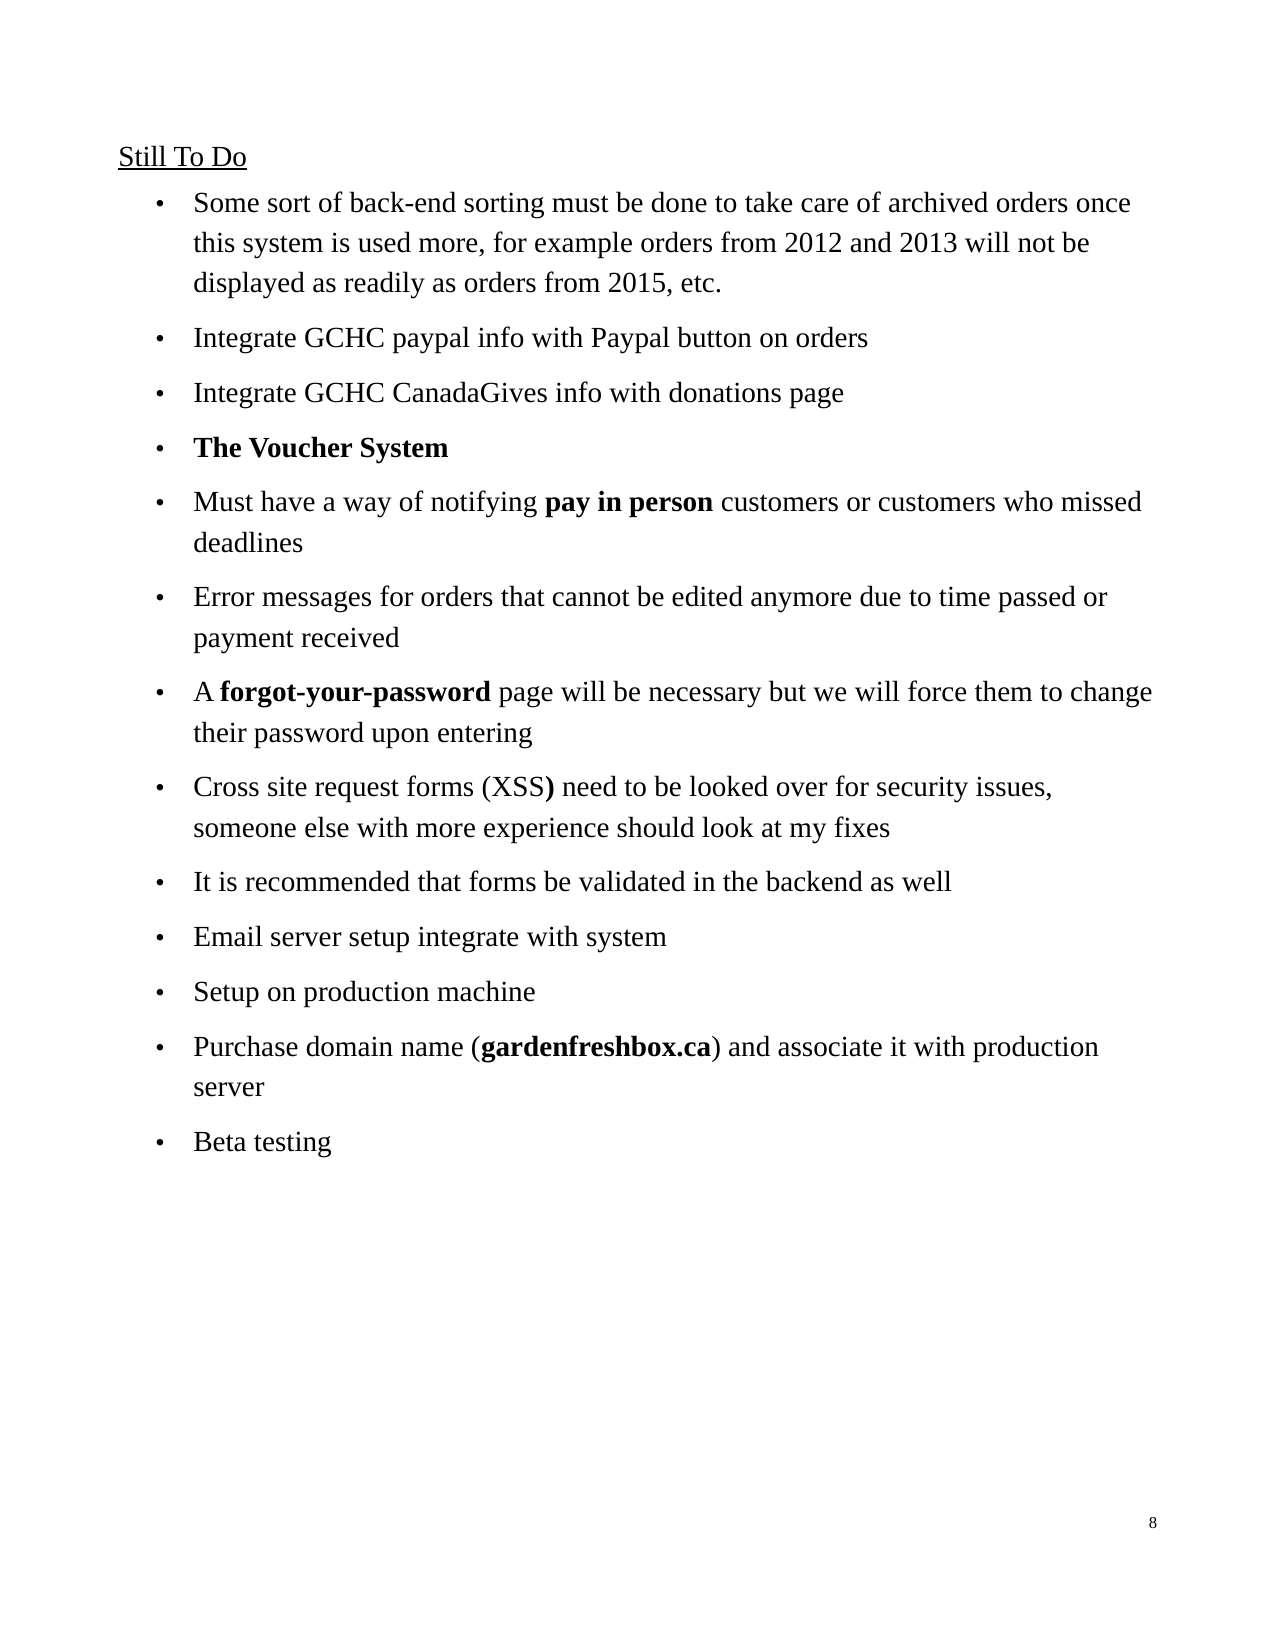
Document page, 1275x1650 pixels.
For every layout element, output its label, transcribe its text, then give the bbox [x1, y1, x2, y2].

list Purchase domain name (gardenfreshbox.ca) and associate it with production server [156, 1029, 1157, 1103]
subtitle Still To Do [118, 139, 1157, 172]
list A forgot-your-password page will be necessary but we will force them to change their password upon entering [156, 674, 1157, 748]
list Integrate GCHC CanadaGives info with donations page [156, 375, 1157, 408]
list Must have a way of notifying pay in person customers or customers who missed deadlines [156, 484, 1157, 558]
list It is recommended that forms be validated in the backend as well [156, 864, 1157, 898]
list The Voucher System [156, 430, 1157, 463]
list Error messages for orders that cannot be edited anymore due to time passed or payment received [156, 579, 1157, 653]
list Email server setup integrate with system [156, 919, 1157, 953]
list Setup on production machine [156, 974, 1157, 1008]
list Integrate GCHC paypal info with Paypal button on orders [156, 320, 1157, 354]
list Beta testing [156, 1124, 1157, 1157]
list Cross site request forms (XSS) need to be looked over for security issues, someone else with more experience should look at my fixes [156, 769, 1157, 843]
list Some sort of back-end sorting must be done to take care of archived orders once this system is used more, for example orders from 2012 and 2013 will not be displayed as readily as orders from 2015, etc. [156, 185, 1157, 299]
